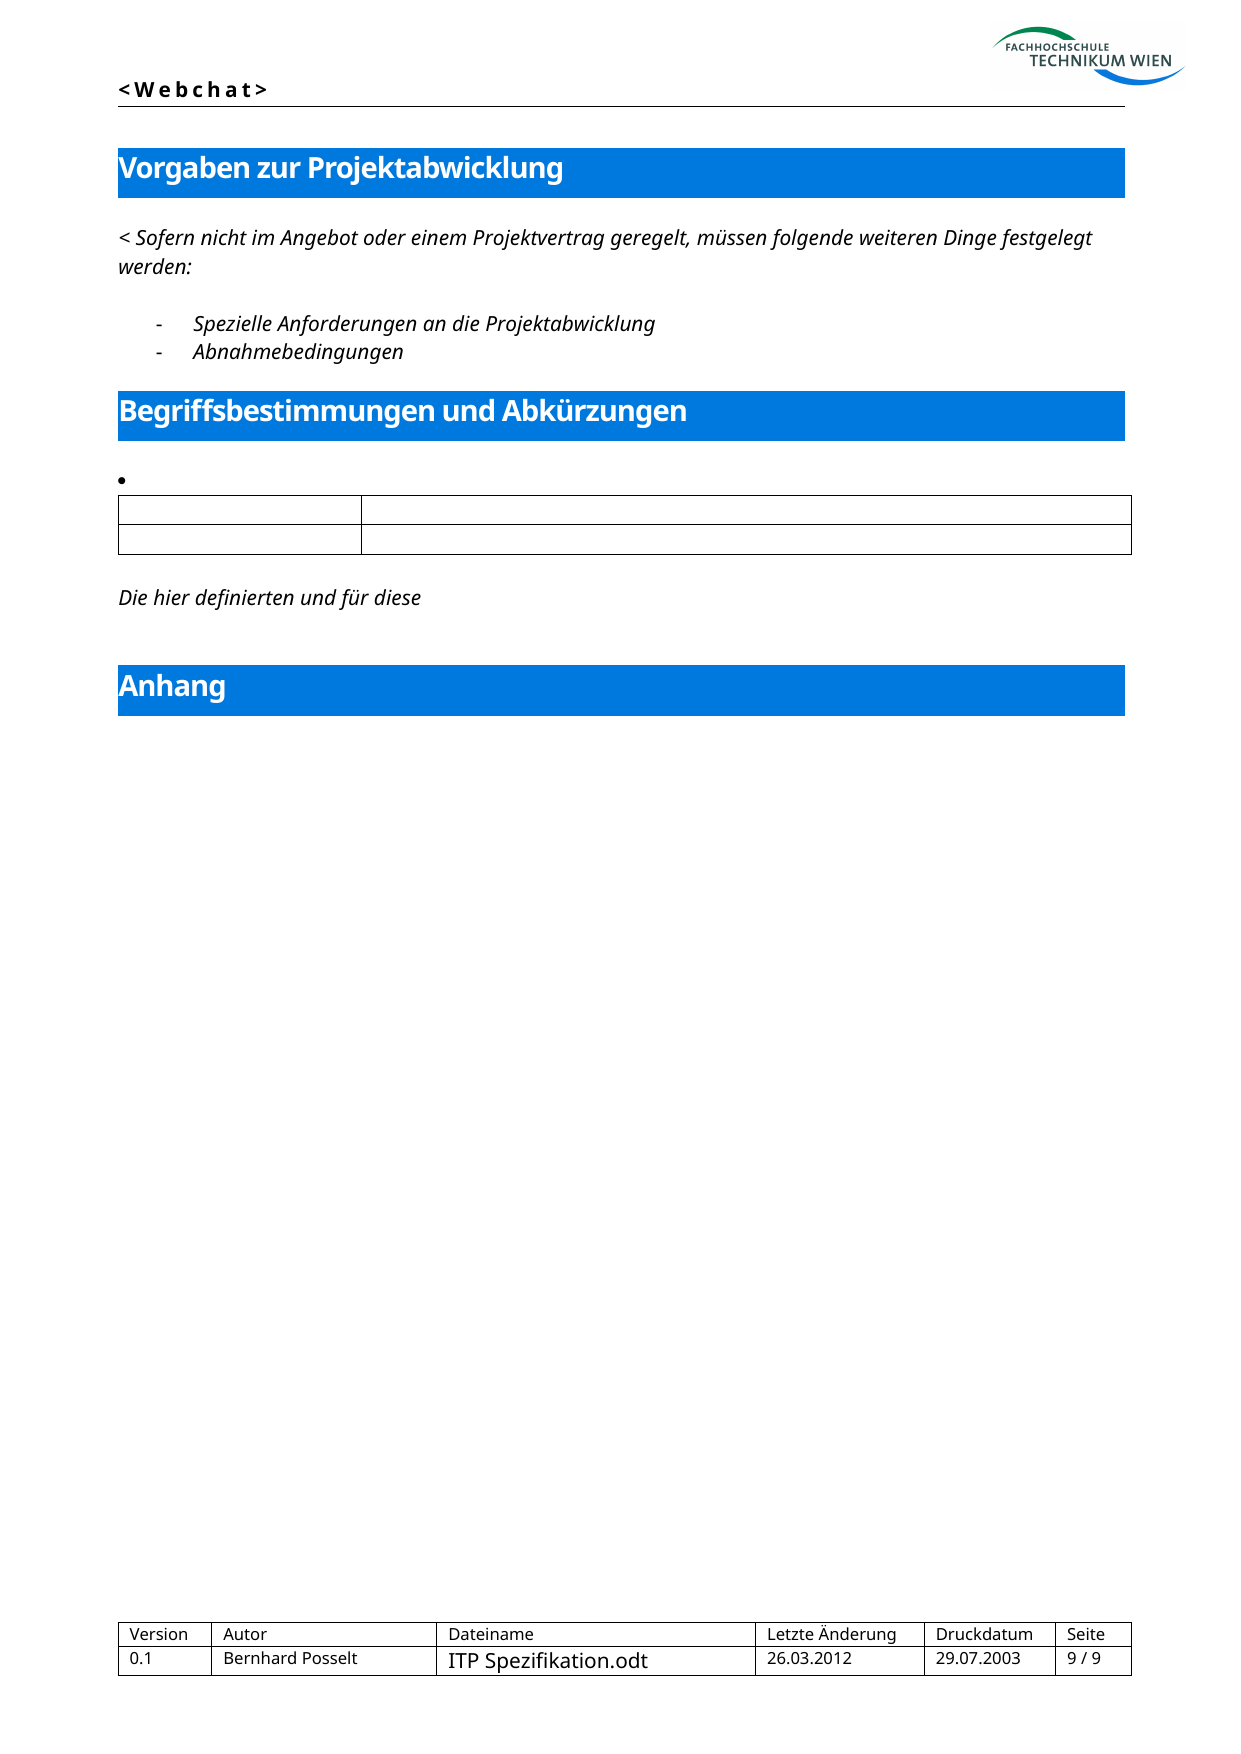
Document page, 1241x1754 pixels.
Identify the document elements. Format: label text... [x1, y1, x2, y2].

list Spezielle Anforderungen an die Projektabwicklung [156, 309, 1125, 337]
subtitle Begriffsbestimmungen und Abkürzungen [118, 391, 1125, 441]
text Die hier definierten und für diese Spezifikation gültigen Begriffe müssen in gleichem Zusammenhang und gleicher Bedeutung auch im Angebot verwendet werden. Wenn ein Lastenheft oder ein spezielles „Wording“ des Kunden vorliegt, soll dieses wenn möglich auch in allen anderen Projekt-Dokumenten verwendet werden. [118, 583, 1125, 612]
text < Sofern nicht im Angebot oder einem Projektvertrag geregelt, müssen folgende weiteren Dinge festgelegt werden: [118, 223, 1125, 280]
table_header Beschreibung [362, 496, 1131, 524]
table_header Begriff [alphabetisch] [119, 496, 361, 524]
list Abnahmebedingungen [156, 337, 1125, 366]
subtitle Anhang [118, 665, 1125, 716]
picture [990, 21, 1187, 91]
table_cell [362, 525, 1131, 554]
subtitle Vorgaben zur Projektabwicklung [118, 148, 1125, 198]
table_cell [119, 525, 361, 554]
